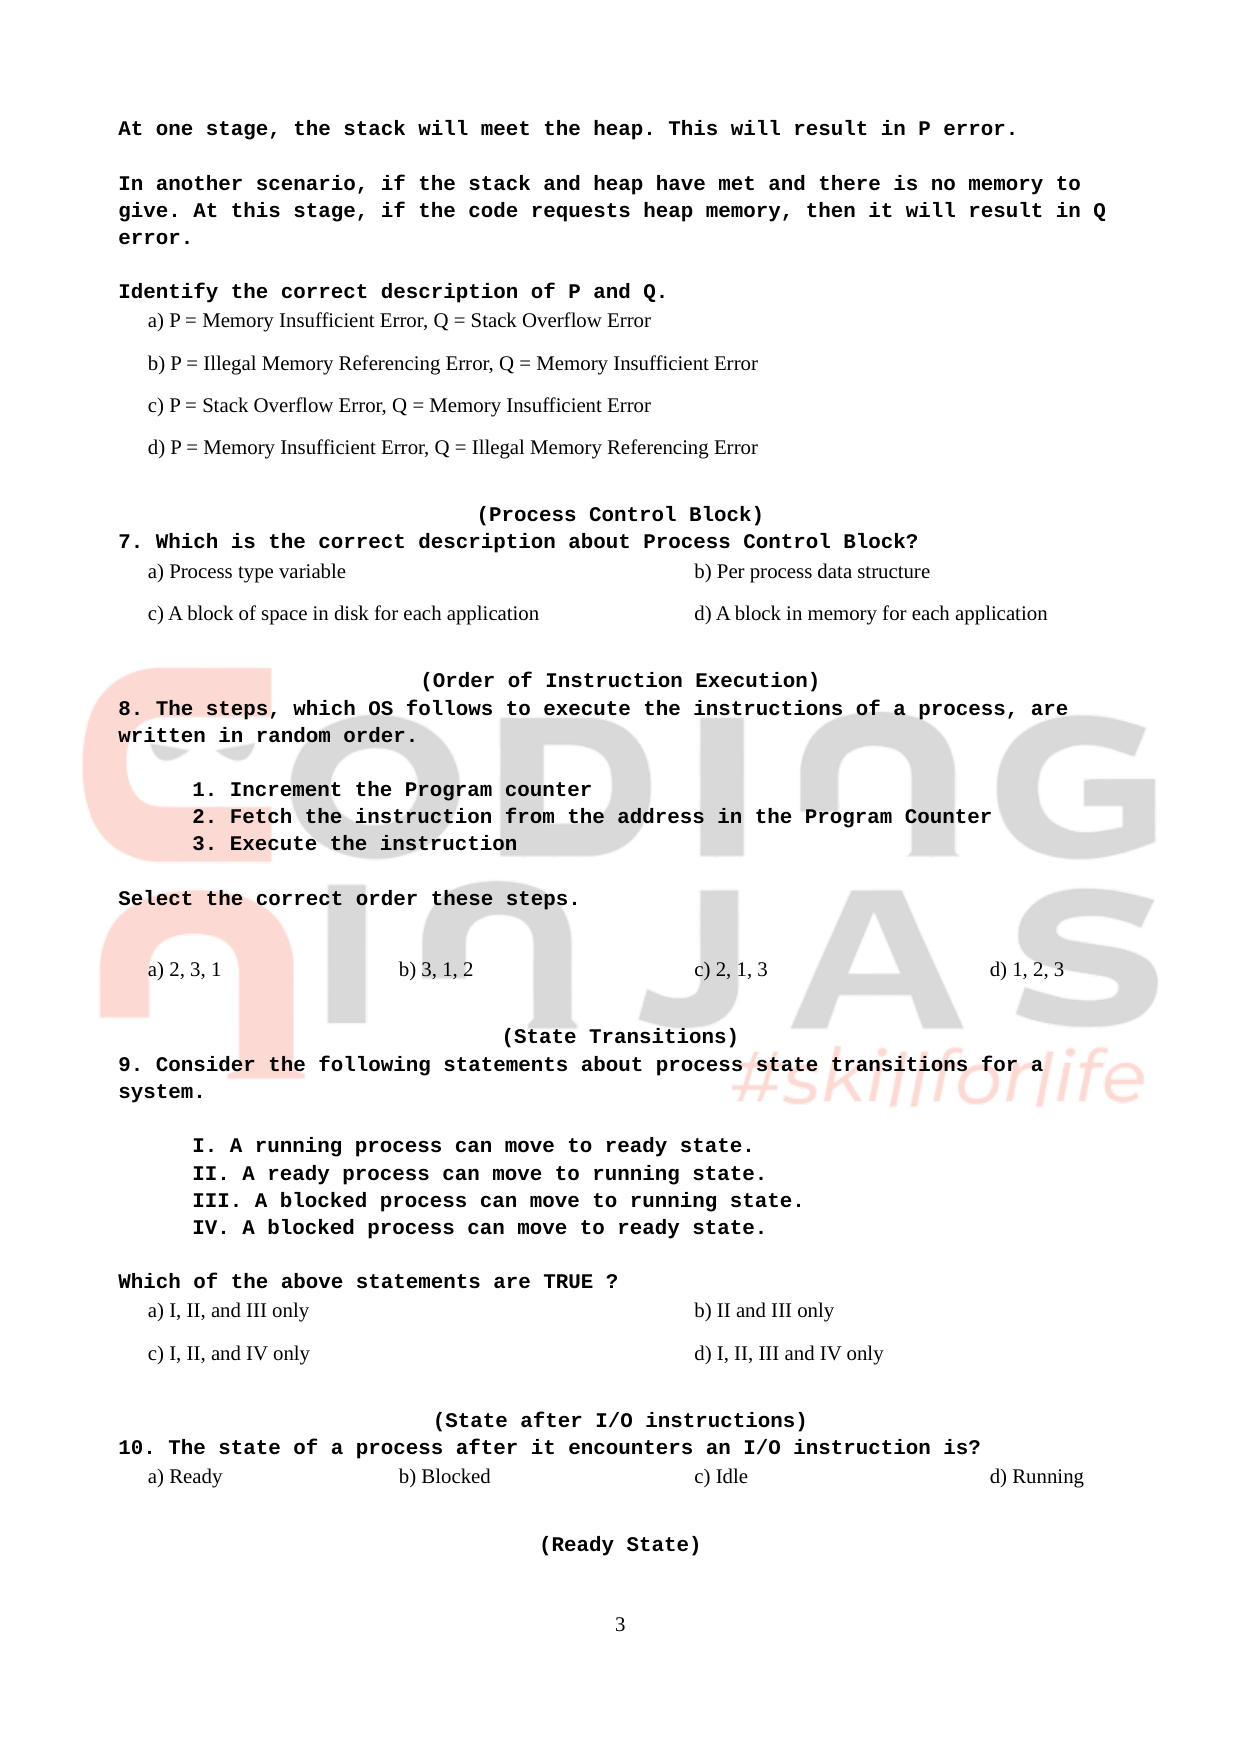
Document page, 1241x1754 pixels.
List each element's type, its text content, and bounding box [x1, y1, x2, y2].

text (Order of Instruction Execution) [118, 670, 1122, 694]
text a) 2, 3, 1 b) 3, 1, 2 c) 2, 1, 3 d) 1, 2, 3 [148, 957, 1122, 981]
text I. A running process can move to ready state. [192, 1135, 1122, 1159]
text c) I, II, and IV only d) I, II, III and IV only [148, 1341, 1122, 1365]
text 2. Fetch the instruction from the address in the Program Counter [192, 806, 1122, 830]
text (State Transitions) [118, 1027, 1122, 1050]
text (Process Control Block) [118, 504, 1122, 528]
text 7. Which is the correct description about Process Control Block? [118, 532, 1122, 555]
text a) Process type variable b) Per process data structure [148, 559, 1122, 583]
text 9. Consider the following statements about process state transitions for a system. [118, 1054, 1122, 1104]
text 3. Execute the instruction [192, 833, 1122, 857]
text Identify the correct description of P and Q. [118, 281, 1122, 305]
text 10. The state of a process after it encounters an I/O instruction is? [118, 1437, 1122, 1461]
text a) P = Memory Insufficient Error, Q = Stack Overflow Error [148, 308, 1122, 332]
text II. A ready process can move to running state. [192, 1162, 1122, 1186]
text IV. A blocked process can move to ready state. [192, 1217, 1122, 1241]
text d) P = Memory Insufficient Error, Q = Illegal Memory Referencing Error [148, 435, 1122, 459]
text c) P = Stack Overflow Error, Q = Memory Insufficient Error [148, 393, 1122, 417]
text a) I, II, and III only b) II and III only [148, 1298, 1122, 1322]
text Which of the above statements are TRUE ? [118, 1271, 1122, 1295]
text III. A blocked process can move to running state. [192, 1190, 1122, 1213]
text b) P = Illegal Memory Referencing Error, Q = Memory Insufficient Error [148, 351, 1122, 375]
text 8. The steps, which OS follows to execute the instructions of a process, are written in random order. [118, 697, 1122, 748]
text c) A block of space in disk for each application d) A block in memory for each application [148, 601, 1122, 625]
text Select the correct order these steps. [118, 888, 1122, 911]
text (State after I/O instructions) [118, 1410, 1122, 1434]
text (Ready State) [118, 1534, 1122, 1557]
text a) Ready b) Blocked c) Idle d) Running [148, 1464, 1122, 1488]
text In another scenario, if the stack and heap have met and there is no memory to give. At this stage, if the code requests heap memory, then it will result in Q error. [118, 172, 1122, 251]
text At one stage, the stack will meet the heap. This will result in P error. [118, 118, 1122, 142]
text 1. Increment the Program counter [192, 779, 1122, 803]
